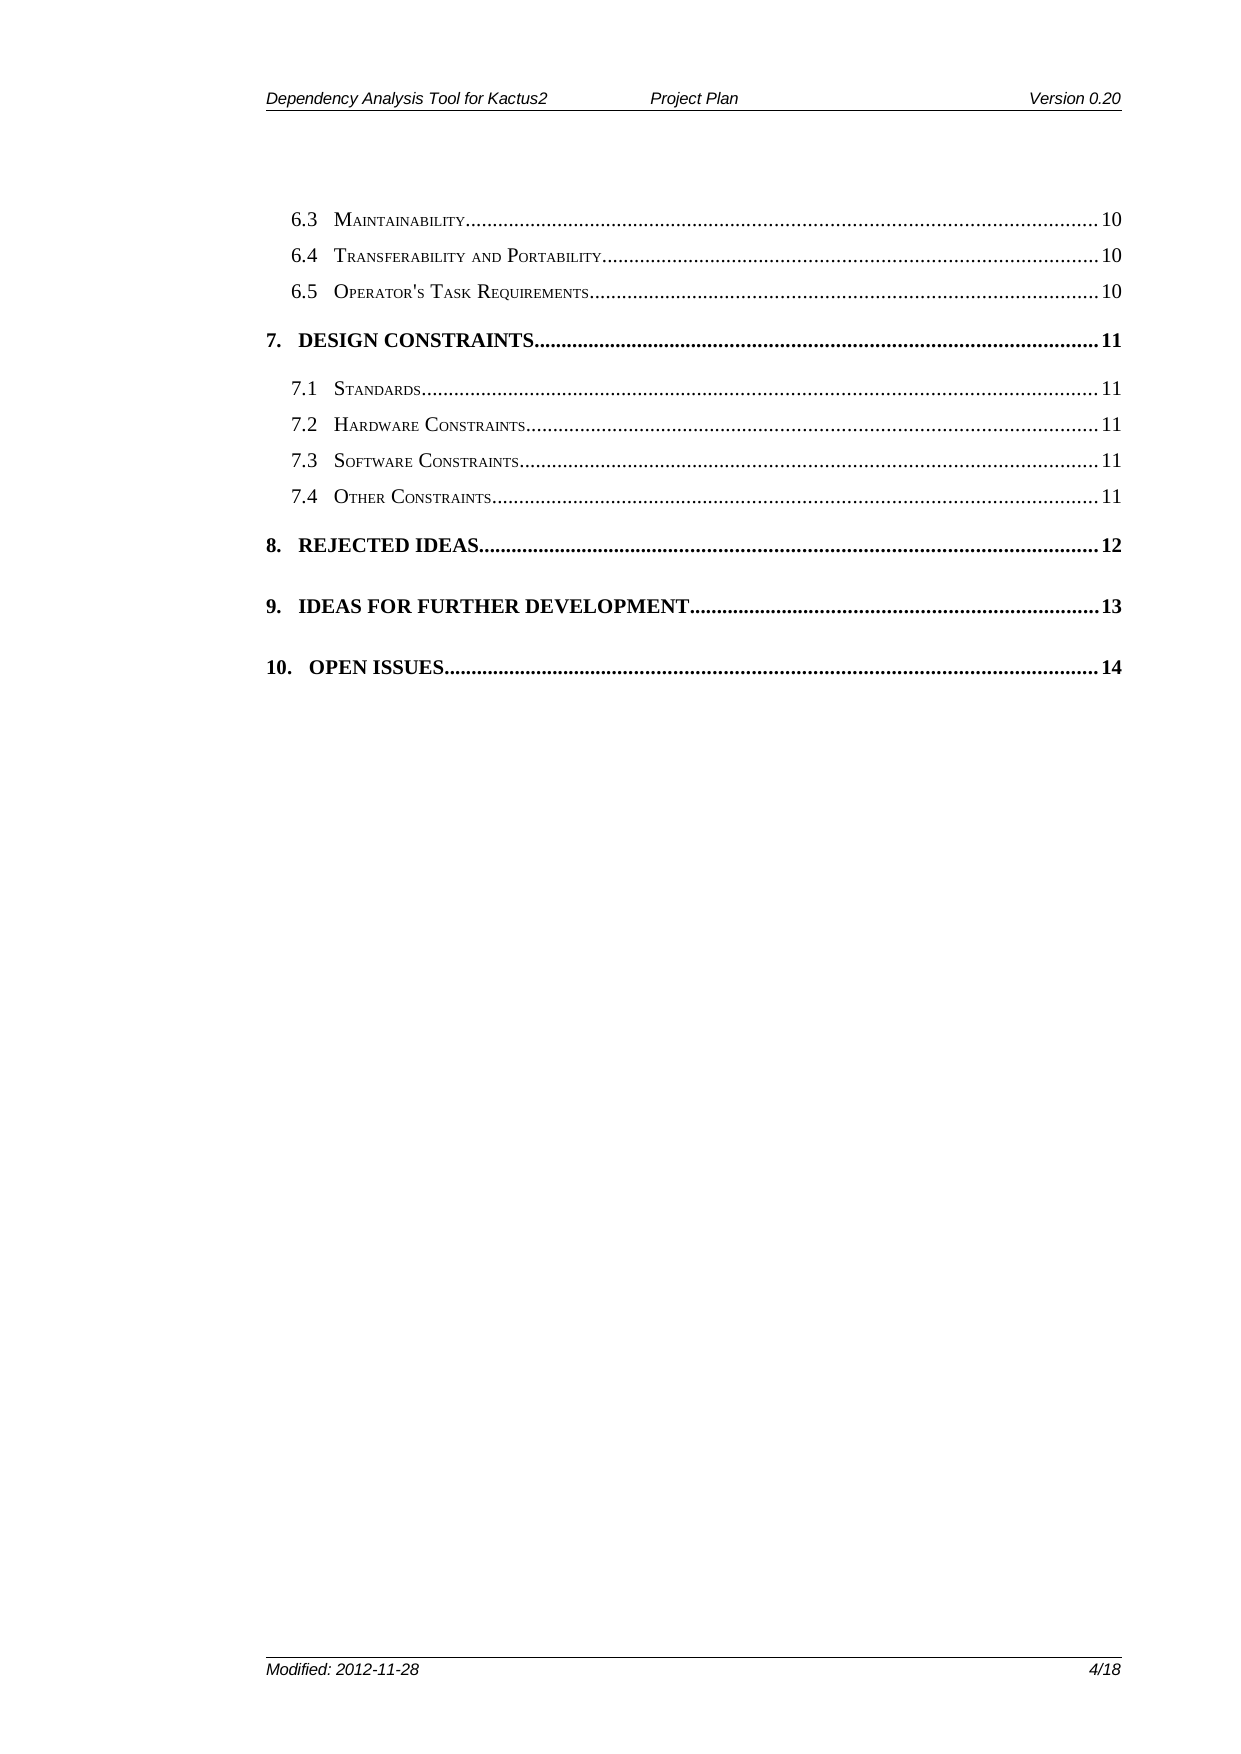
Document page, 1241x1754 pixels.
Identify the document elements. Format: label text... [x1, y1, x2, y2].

text 6.4 Transferability and Portability 10 [291, 243, 1122, 267]
text 6.5 Operator's Task Requirements 10 [291, 279, 1122, 303]
text 7.4 Other Constraints 11 [291, 484, 1122, 508]
text 8. Rejected Ideas 12 [266, 533, 1122, 557]
text 7.2 Hardware Constraints 11 [291, 412, 1122, 436]
text 7.1 Standards 11 [291, 376, 1122, 400]
text 10. Open Issues 14 [266, 655, 1122, 679]
text 6.3 Maintainability 10 [291, 207, 1122, 231]
text 9. Ideas for Further Development 13 [266, 594, 1122, 618]
text 7.3 Software Constraints 11 [291, 448, 1122, 472]
text 7. Design Constraints 11 [266, 327, 1122, 351]
